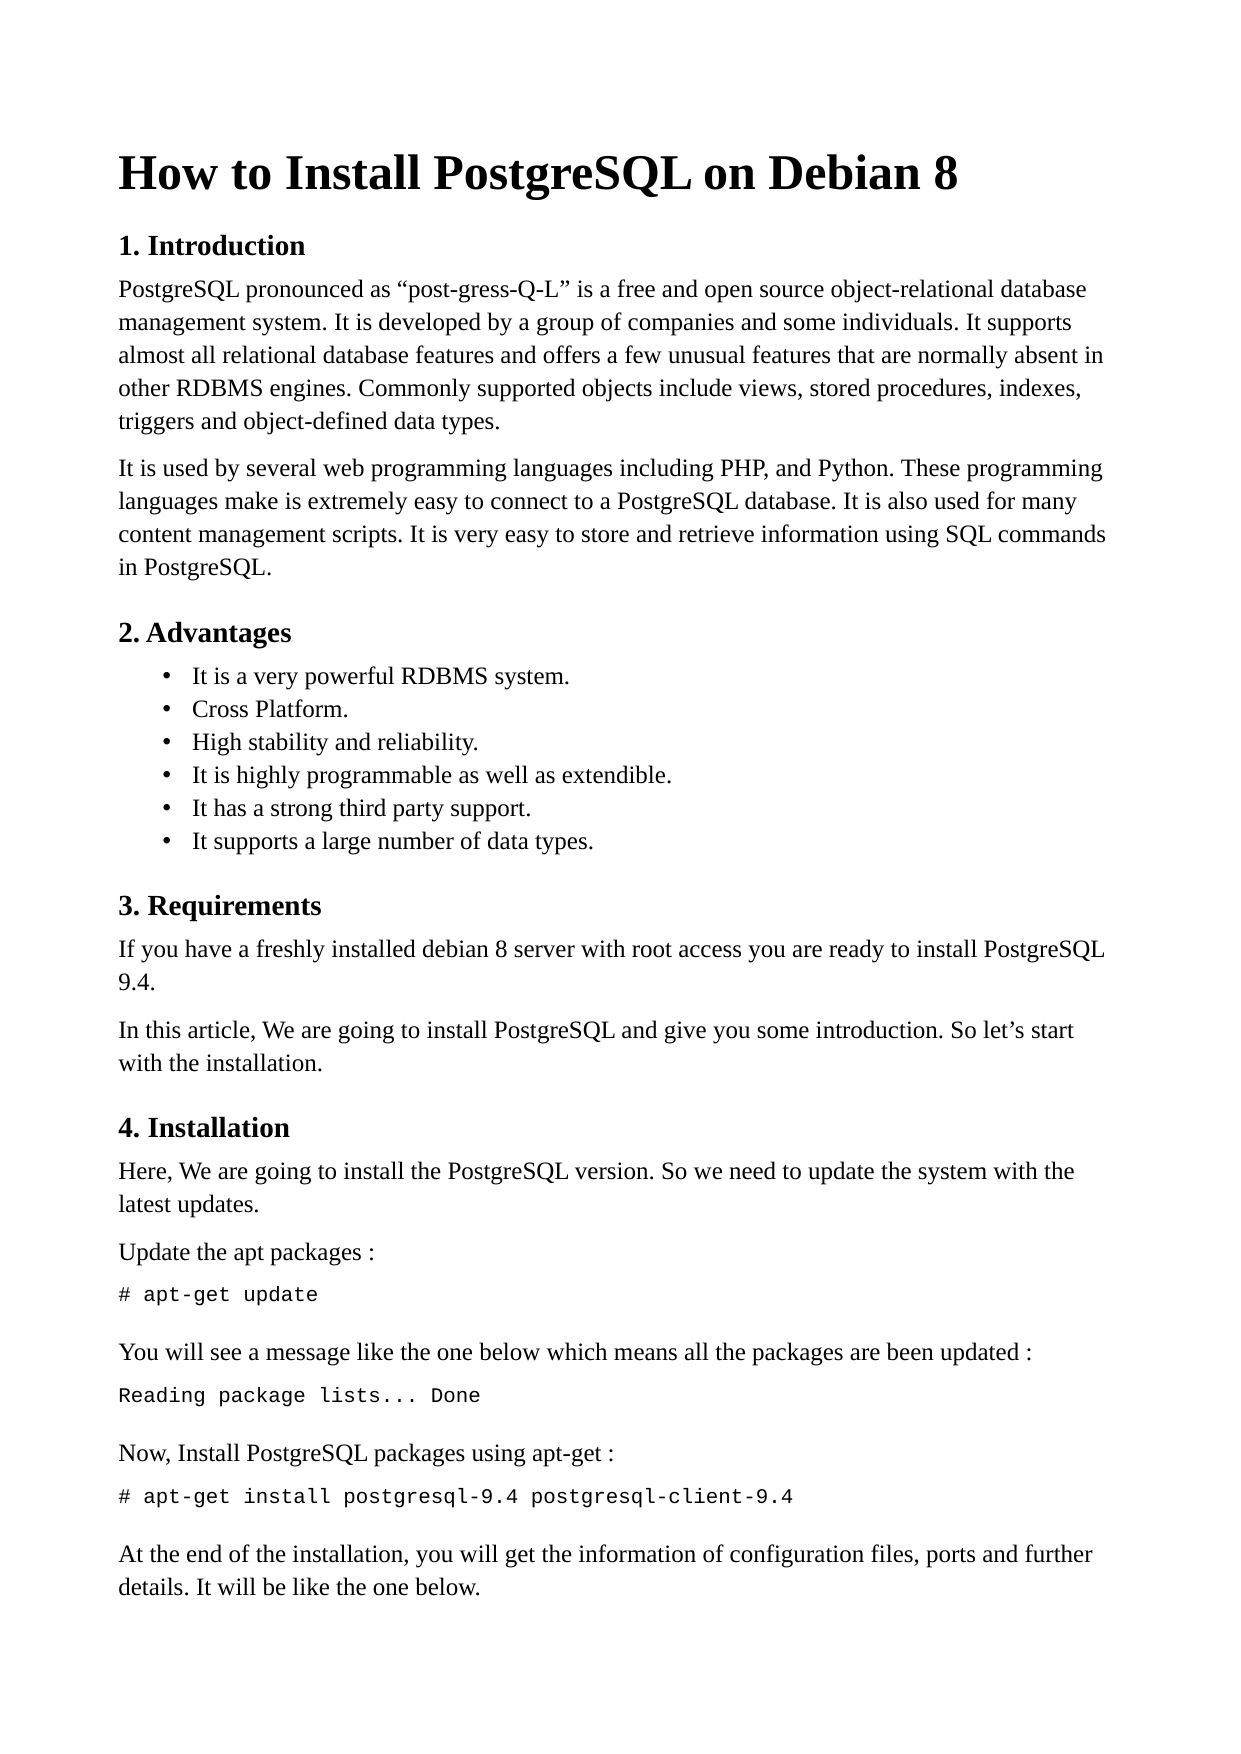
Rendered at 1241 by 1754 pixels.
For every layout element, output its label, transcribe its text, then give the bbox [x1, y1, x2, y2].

subtitle 4. Installation [118, 1110, 1122, 1143]
list It is highly programmable as well as extendible. [162, 760, 1122, 788]
subtitle 3. Requirements [118, 888, 1122, 922]
list It is a very powerful RDBMS system. [162, 661, 1122, 689]
subtitle 1. Introduction [118, 228, 1122, 261]
list High stability and reliability. [162, 727, 1122, 756]
text Reading package lists... Done [118, 1385, 1122, 1408]
text # apt-get update [118, 1284, 1122, 1308]
text Update the apt packages : [118, 1237, 1122, 1265]
text You will see a message like the one below which means all the packages are been updated : [118, 1337, 1122, 1366]
subtitle 2. Advantages [118, 615, 1122, 648]
text # apt-get install postgresql-9.4 postgresql-client-9.4 [118, 1486, 1122, 1509]
text PostgreSQL pronounced as “post-gress-Q-L” is a free and open source object-relational database management system. It is developed by a group of companies and some individuals. It supports almost all relational database features and offers a few unusual features that are normally absent in other RDBMS engines. Commonly supported objects include views, stored procedures, indexes, triggers and object-defined data types. [118, 274, 1122, 434]
text If you have a freshly installed debian 8 server with root access you are ready to install PostgreSQL 9.4. [118, 934, 1122, 996]
subtitle How to Install PostgreSQL on Debian 8 [118, 143, 1122, 201]
text At the end of the installation, you will get the information of configuration files, ports and further details. It will be like the one below. [118, 1539, 1122, 1601]
list Cross Platform. [162, 694, 1122, 722]
list It supports a large number of data types. [162, 826, 1122, 854]
text In this article, We are going to install PostgreSQL and give you some introduction. So let’s start with the installation. [118, 1015, 1122, 1076]
text Here, We are going to install the PostgreSQL version. So we need to update the system with the latest updates. [118, 1156, 1122, 1218]
list It has a strong third party support. [162, 793, 1122, 822]
text Now, Install PostgreSQL packages using apt-get : [118, 1438, 1122, 1467]
text It is used by several web programming languages including PHP, and Python. These programming languages make is extremely easy to connect to a PostgreSQL database. It is also used for many content management scripts. It is very easy to store and retrieve information using SQL commands in PostgreSQL. [118, 453, 1122, 581]
